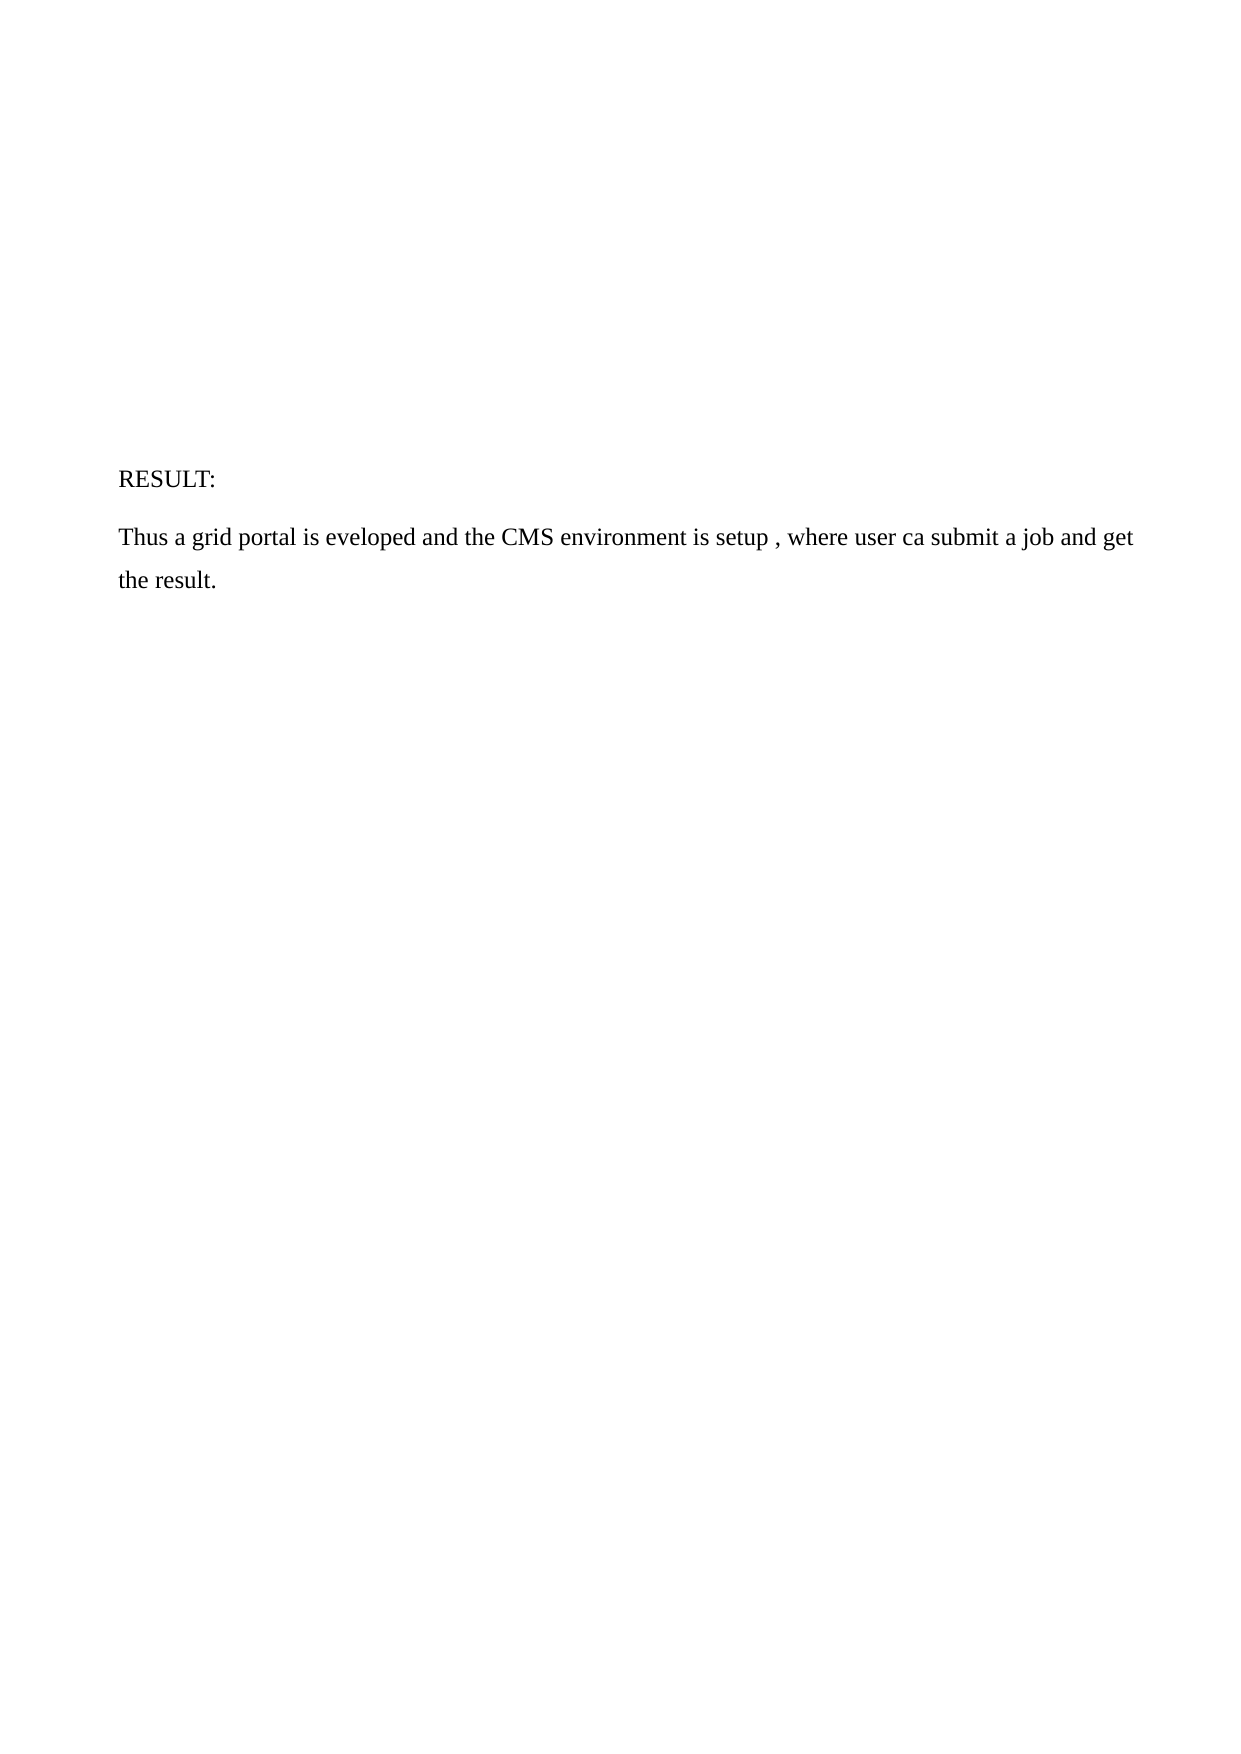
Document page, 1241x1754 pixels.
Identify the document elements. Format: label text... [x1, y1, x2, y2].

text RESULT: [118, 464, 1163, 493]
text Thus a grid portal is eveloped and the CMS environment is setup , where user ca submit a job and get the result. [118, 522, 1163, 594]
